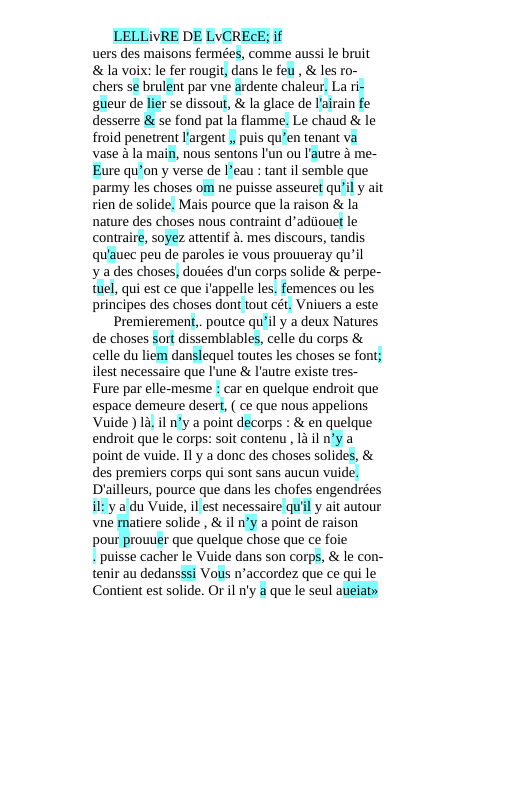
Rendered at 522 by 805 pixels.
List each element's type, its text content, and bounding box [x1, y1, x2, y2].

text Premierement,. poutce qu’il y a deux Natures de choses sort dissemblables, celle du corps & celle du liem danslequel toutes les choses se font; ilest necessaire que l'une & l'autre existe tres- Fure par elle-mesme : car en quelque endroit que espace demeure desert, ( ce que nous appelions Vuide ) là. il n’y a point decorps : & en quelque endroit que le corps: soit contenu , là il n’y a point de vuide. Il y a donc des choses solides, & des premiers corps qui sont sans aucun vuide. D'ailleurs, pource que dans les chofes engendrées il: y a du Vuide, il est necessaire qu'il y ait autour vne rnatiere solide , & il n’y a point de raison pour prouuer que quelque chose que ce foie . puisse cacher le Vuide dans son corps, & le con- tenir au dedansssi Vous n’accordez que ce qui le Contient est solide. Or il n'y a que le seul aueiat» [92, 313, 477, 598]
text LELLivRE DE LvCREcE; if uers des maisons fermées, comme aussi le bruit & la voix: le fer rougit, dans le feu , & les ro- chers se brulent par vne ardente chaleur. La ri- gueur de lier se dissout, & la glace de l'airain fe desserre & se fond pat la flamme. Le chaud & le froid penetrent l'argent „ puis qu’en tenant va vase à la main, nous sentons l'un ou l'autre à me- Eure qu’on y verse de l’eau : tant il semble que parmy les choses om ne puisse asseuret qu’il y ait rien de solide. Mais pource que la raison & la nature des choses nous contraint d’adüouet le contraire, soyez attentif à. mes discours, tandis qu'auec peu de paroles ie vous prouueray qu’il y a des choses, douées d'un corps solide & perpe- tuel, qui est ce que i'appelle les. femences ou les principes des choses dont tout cét. Vniuers a este [92, 28, 477, 313]
